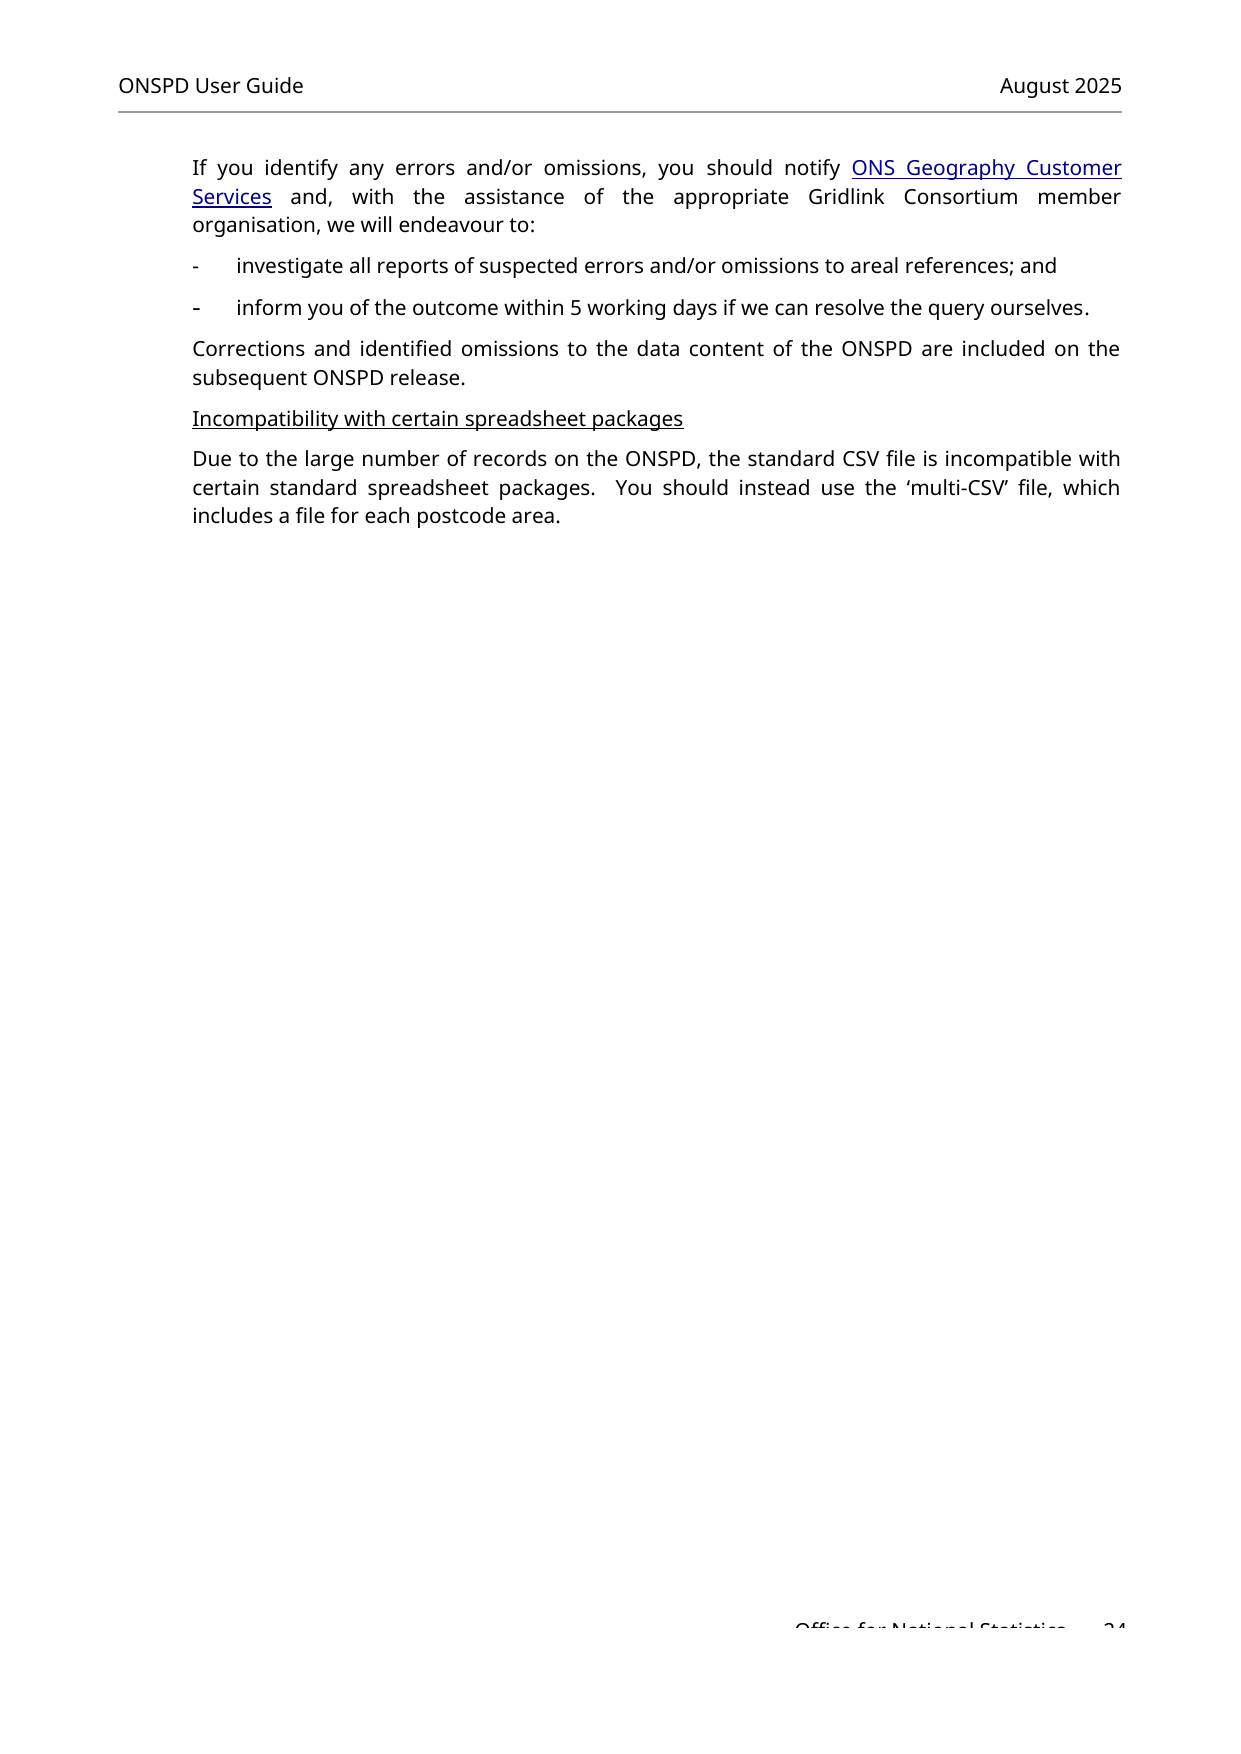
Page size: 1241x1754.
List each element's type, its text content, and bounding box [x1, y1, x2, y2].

text Incompatibility with certain spreadsheet packages [192, 404, 1122, 432]
list inform you of the outcome within 5 working days if we can resolve the query ourselves. [192, 292, 1122, 322]
text If you identify any errors and/or omissions, you should notify ONS Geography Customer Services and, with the assistance of the appropriate Gridlink Consortium member organisation, we will endeavour to: [192, 153, 1122, 239]
list investigate all reports of suspected errors and/or omissions to areal references; and [192, 251, 1122, 280]
text Corrections and identified omissions to the data content of the ONSPD are included on the subsequent ONSPD release. [192, 334, 1122, 391]
text Due to the large number of records on the ONSPD, the standard CSV file is incompatible with certain standard spreadsheet packages. You should instead use the ‘multi-CSV’ file, which includes a file for each postcode area. [192, 444, 1122, 530]
